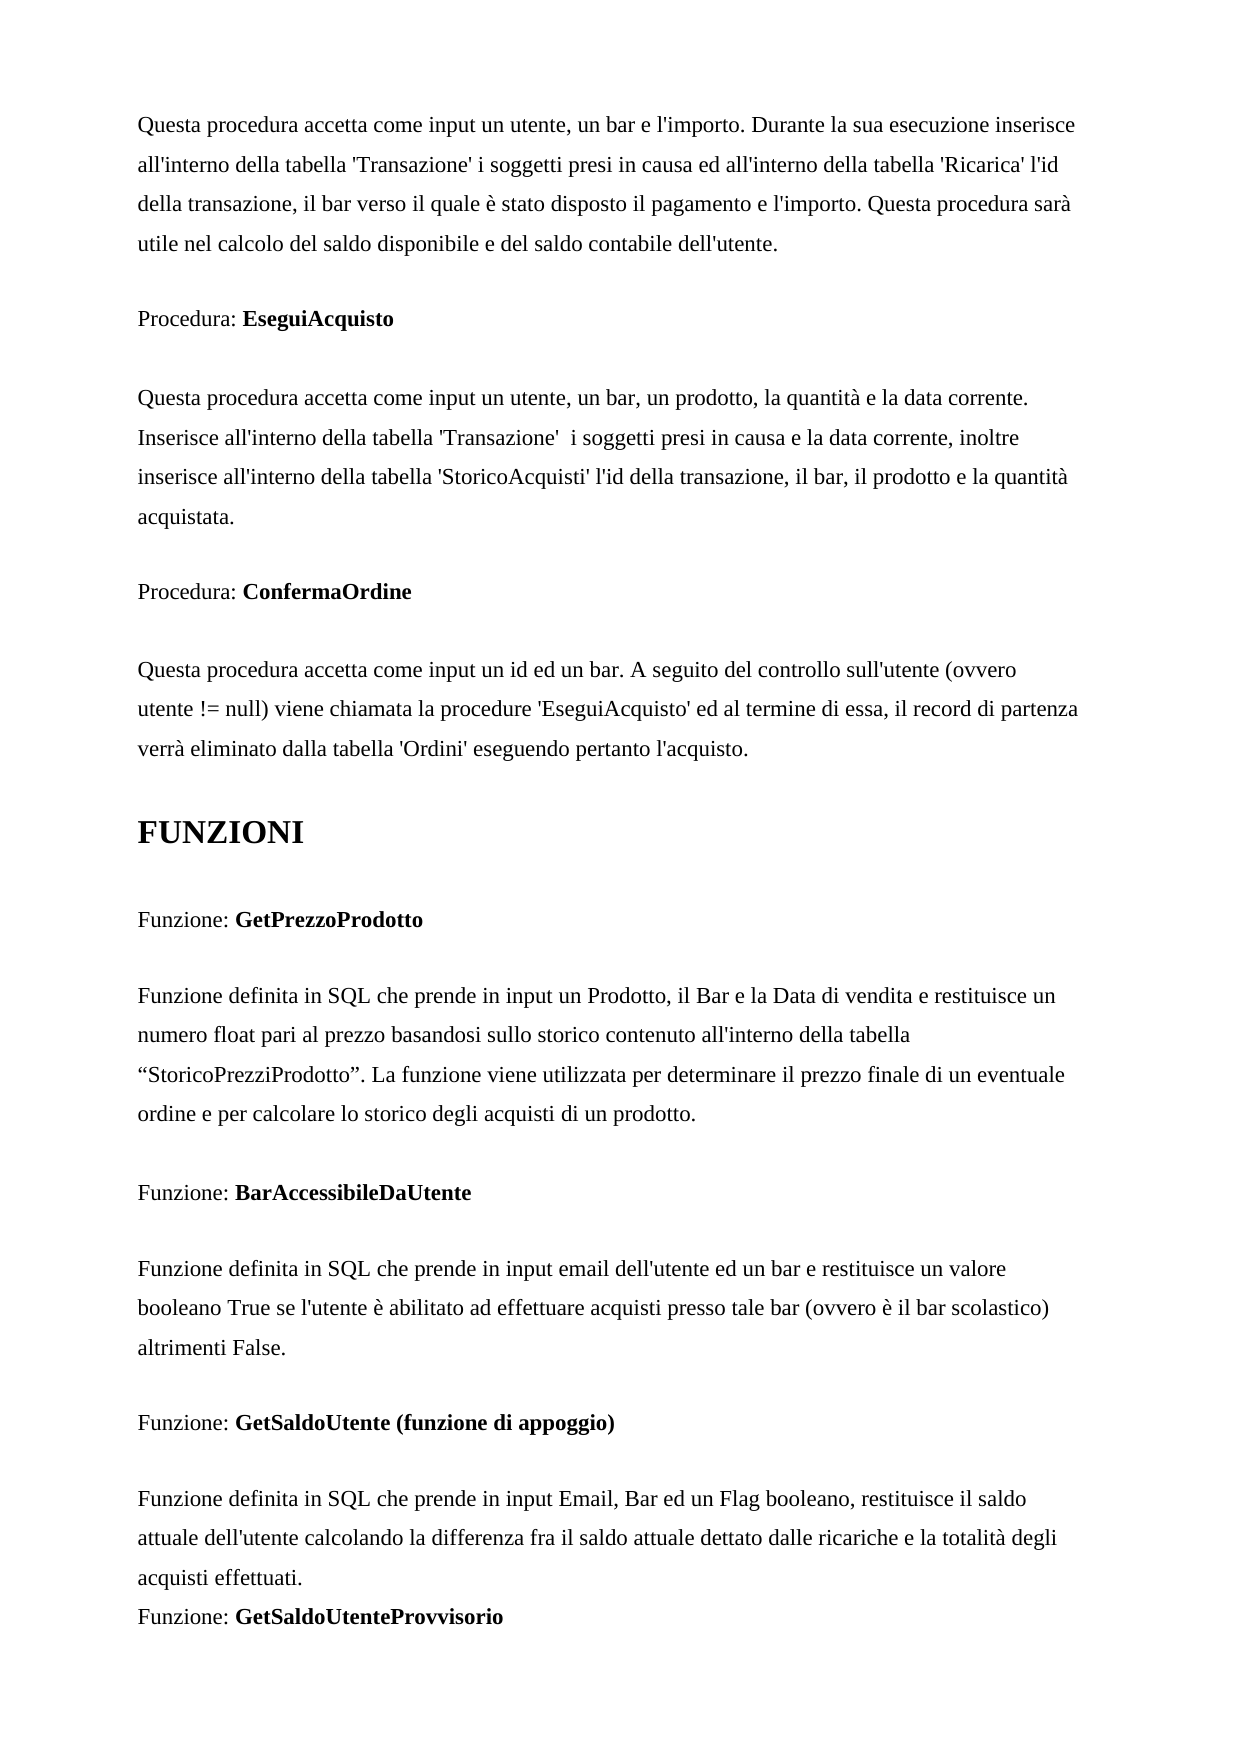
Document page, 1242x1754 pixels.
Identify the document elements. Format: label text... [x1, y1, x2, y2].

text Funzione definita in SQL che prende in input un Prodotto, il Bar e la Data di vendita e restituisce un numero float pari al prezzo basandosi sullo storico contenuto all'interno della tabella “StoricoPrezziProdotto”. La funzione viene utilizzata per determinare il prezzo finale di un eventuale ordine e per calcolare lo storico degli acquisti di un prodotto. [137, 982, 1089, 1126]
text Funzione: GetSaldoUtenteProvvisorio [137, 1603, 1089, 1629]
text Questa procedura accetta come input un utente, un bar e l'importo. Durante la sua esecuzione inserisce all'interno della tabella 'Transazione' i soggetti presi in causa ed all'interno della tabella 'Ricarica' l'id della transazione, il bar verso il quale è stato disposto il pagamento e l'importo. Questa procedura sarà utile nel calcolo del saldo disponibile e del saldo contabile dell'utente. [137, 112, 1092, 256]
text Questa procedura accetta come input un id ed un bar. A seguito del controllo sull'utente (ovvero utente != null) viene chiamata la procedure 'EseguiAcquisto' ed al termine di essa, il record di partenza verrà eliminato dalla tabella 'Ordini' eseguendo pertanto l'acquisto. [137, 656, 1092, 761]
text Funzione definita in SQL che prende in input email dell'utente ed un bar e restituisce un valore booleano True se l'utente è abilitato ad effettuare acquisti presso tale bar (ovvero è il bar scolastico) altrimenti False. [137, 1254, 1089, 1360]
text Funzione: BarAccessibileDaUtente [137, 1179, 1089, 1205]
text Questa procedura accetta come input un utente, un bar, un prodotto, la quantità e la data corrente. Inserisce all'interno della tabella 'Transazione' i soggetti presi in causa e la data corrente, inoltre inserisce all'interno della tabella 'StoricoAcquisti' l'id della transazione, il bar, il prodotto e la quantità acquistata. [137, 384, 1092, 529]
text Funzione: GetSaldoUtente (funzione di appoggio) [137, 1409, 1089, 1435]
text Funzione: GetPrezzoProdotto [137, 906, 1092, 932]
text Procedura: EseguiAcquisto [137, 306, 1092, 332]
text Procedura: ConfermaOrdine [137, 578, 1092, 605]
text FUNZIONI [137, 813, 1092, 851]
text Funzione definita in SQL che prende in input Email, Bar ed un Flag booleano, restituisce il saldo attuale dell'utente calcolando la differenza fra il saldo attuale dettato dalle ricariche e la totalità degli acquisti effettuati. [137, 1484, 1089, 1590]
